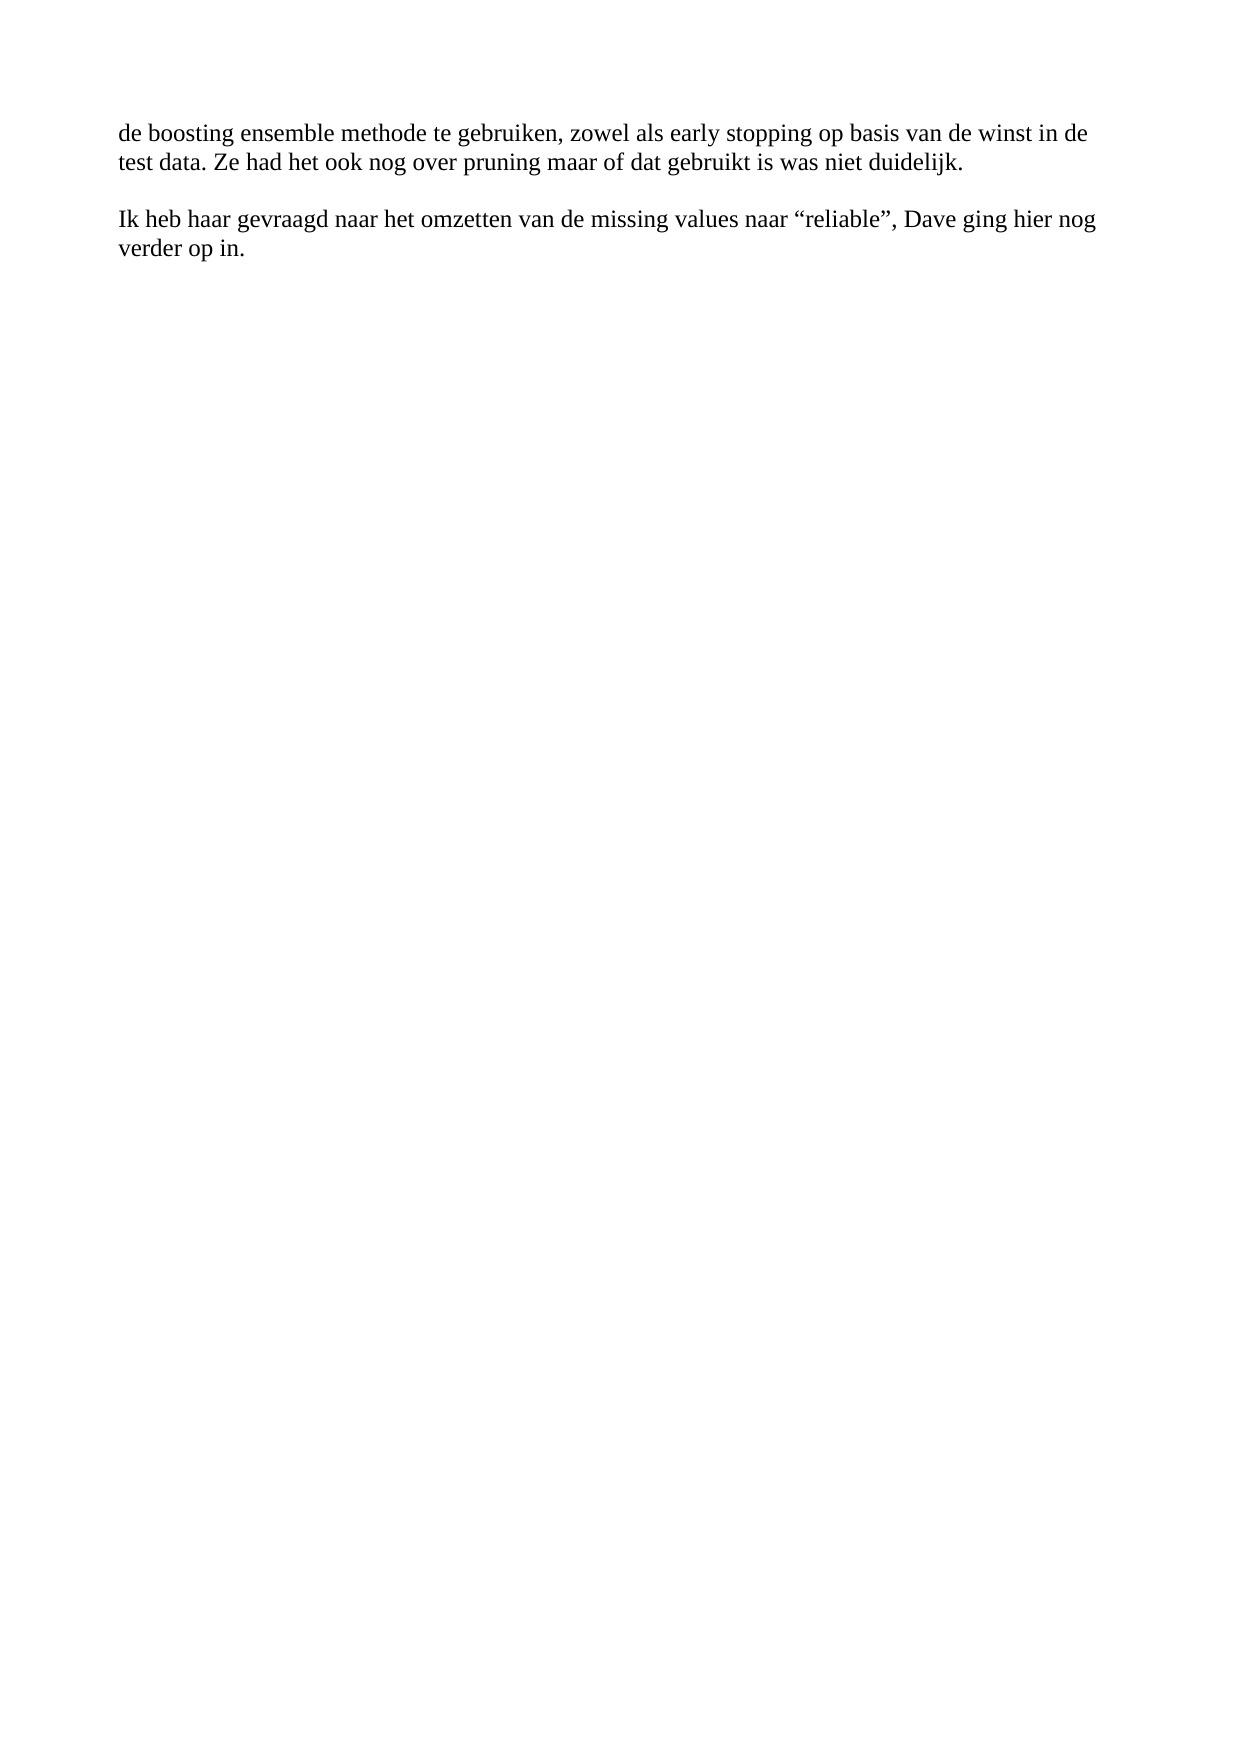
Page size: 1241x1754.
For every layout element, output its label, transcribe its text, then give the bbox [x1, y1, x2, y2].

text de boosting ensemble methode te gebruiken, zowel als early stopping op basis van de winst in de test data. Ze had het ook nog over pruning maar of dat gebruikt is was niet duidelijk. [118, 118, 1122, 176]
text Ik heb haar gevraagd naar het omzetten van de missing values naar “reliable”, Dave ging hier nog verder op in. [118, 204, 1122, 262]
